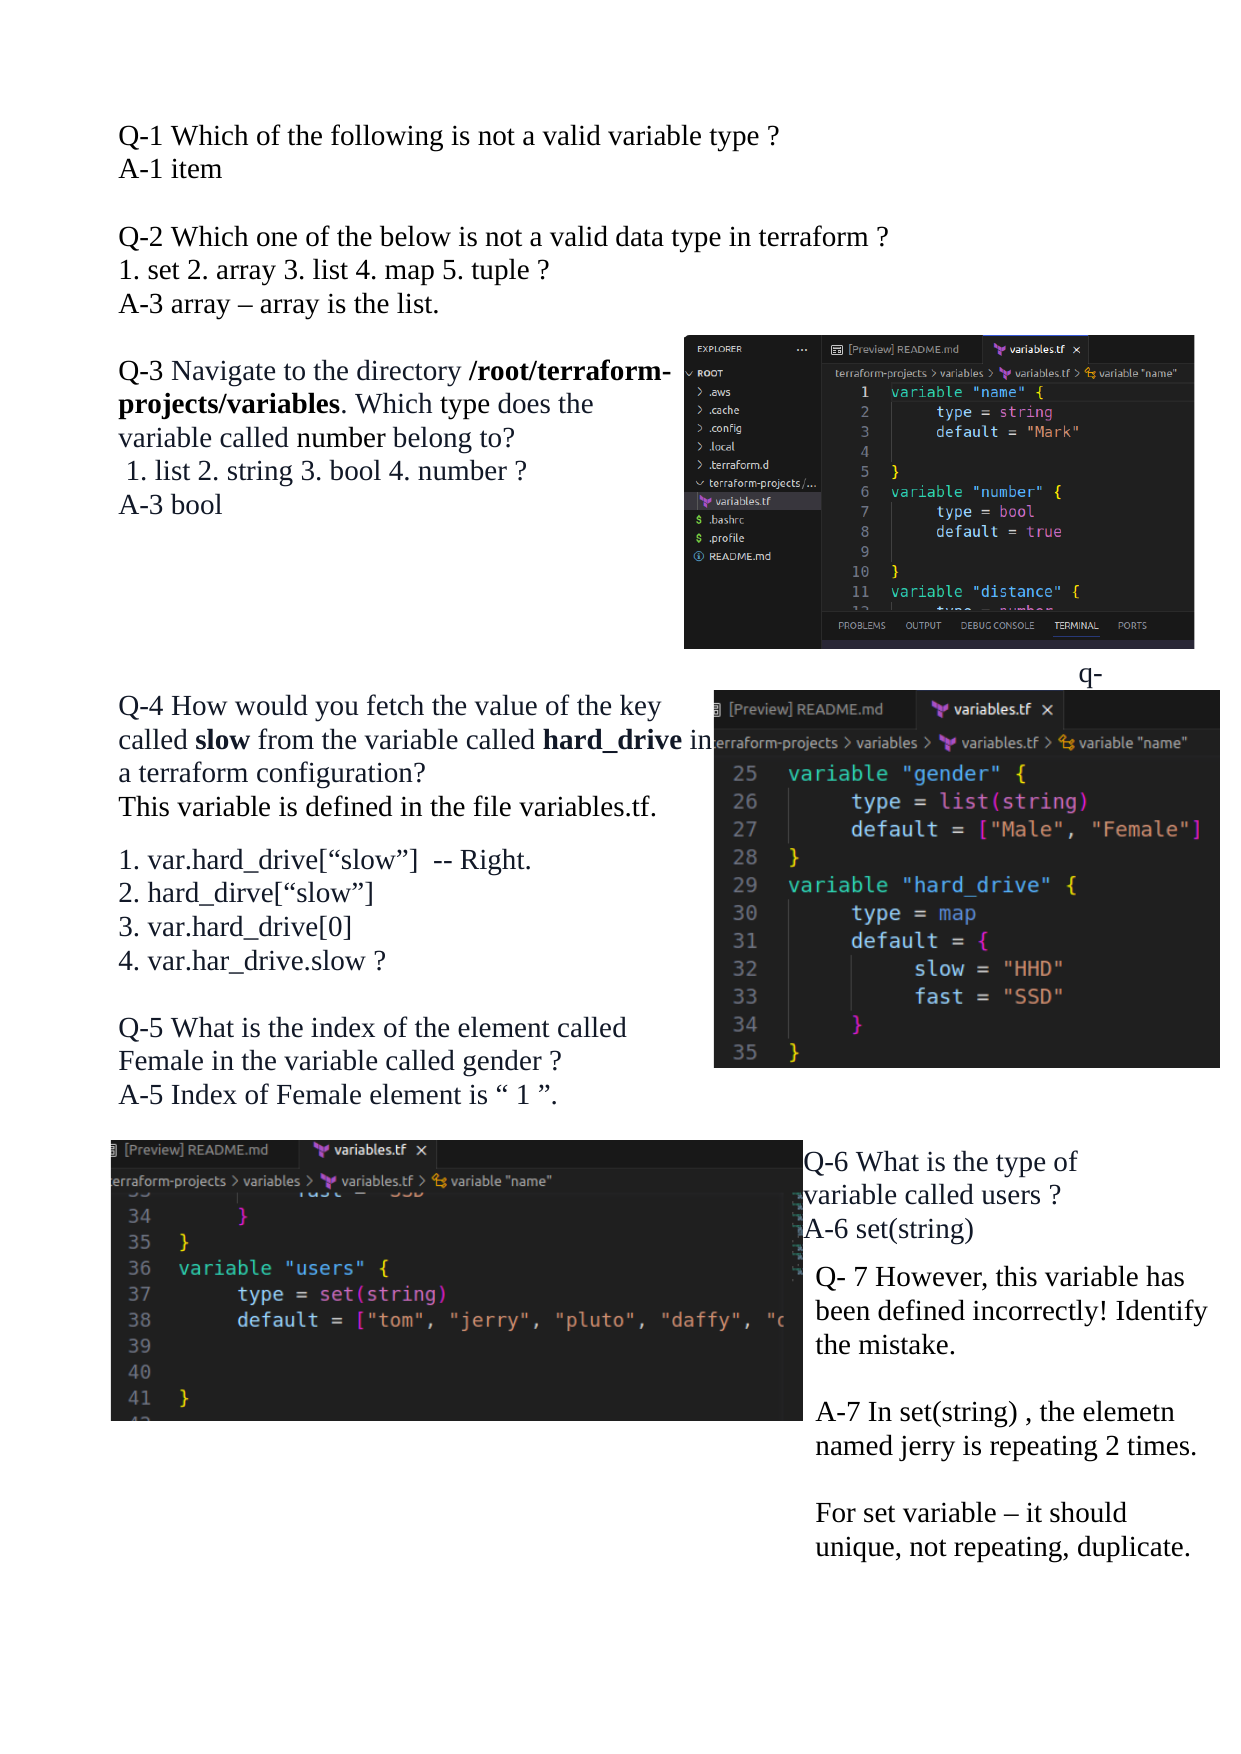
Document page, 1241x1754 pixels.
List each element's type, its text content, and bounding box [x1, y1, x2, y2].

picture [457, 1140, 803, 1421]
text 3. var.hard_drive[0] [118, 909, 843, 943]
text 2. hard_dirve[“slow”] [118, 876, 843, 909]
picture [684, 334, 1195, 649]
text 1. set 2. array 3. list 4. map 5. tuple ? [118, 252, 1122, 286]
text Q-1 Which of the following is not a valid variable type ? [118, 118, 1122, 152]
text A-1 item [118, 152, 1122, 185]
picture [843, 690, 1220, 1068]
text 1. var.hard_drive[“slow”] -- Right. [118, 842, 843, 876]
text Q-2 Which one of the below is not a valid data type in terraform ? [118, 219, 1122, 252]
text Q-5 What is the index of the element called Female in the variable called gender ? [118, 1010, 1122, 1077]
text A-6 set(string) [803, 1211, 1122, 1278]
text A-5 Index of Female element is “ 1 ”. [118, 1077, 1122, 1110]
text 1. list 2. string 3. bool 4. number ? [118, 453, 684, 487]
text A-3 bool q-Q-4 How would you fetch the value of the key called slow from the variable called hard_drive in a terraform configuration? [118, 487, 1122, 789]
text Q-6 What is the type of variable called users ? [803, 1144, 1122, 1211]
text This variable is defined in the file variables.tf. [118, 789, 843, 822]
text [118, 1144, 457, 1211]
text A-3 array – array is the list. [118, 286, 1122, 319]
text Q-3 Navigate to the directory /root/terraform-projects/variables. Which type does the variable called number belong to? [118, 353, 684, 453]
text A-6 set(string) [118, 1211, 457, 1278]
text 4. var.har_drive.slow ? [118, 943, 843, 976]
